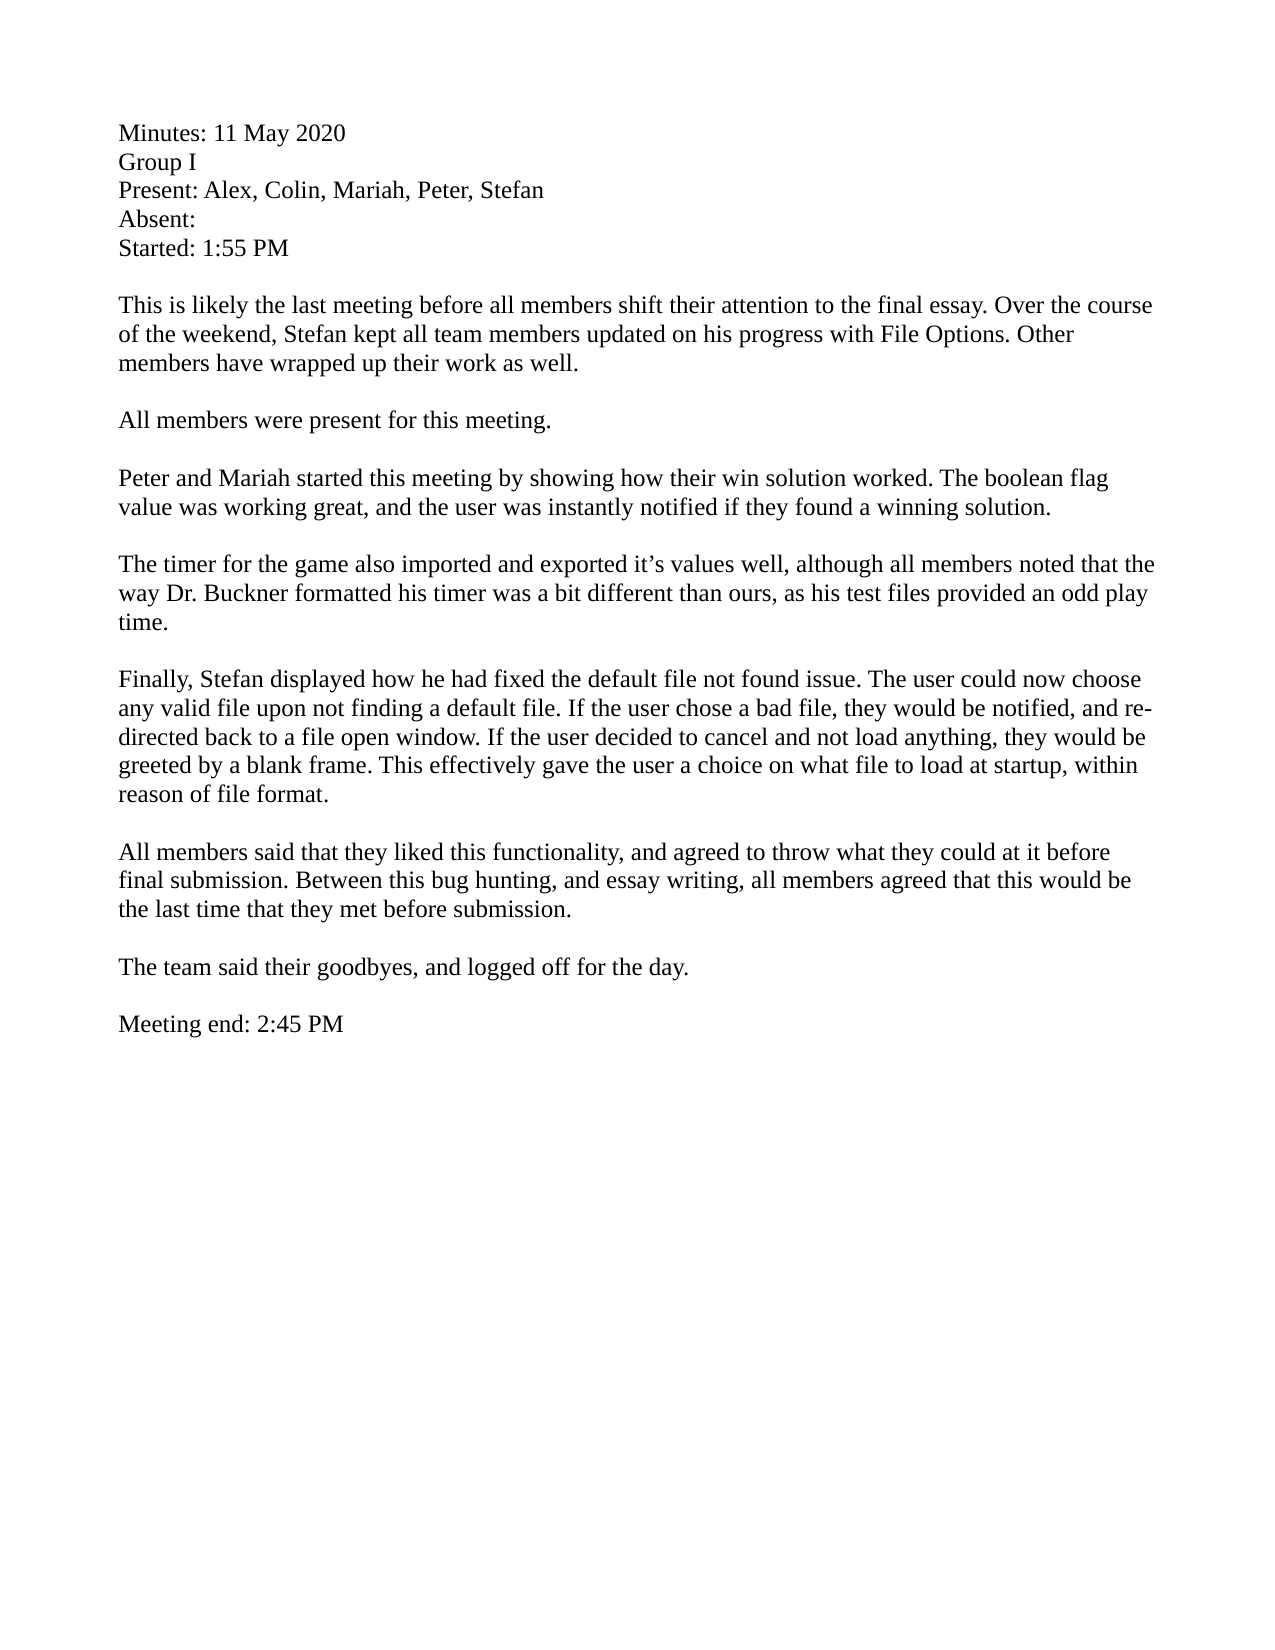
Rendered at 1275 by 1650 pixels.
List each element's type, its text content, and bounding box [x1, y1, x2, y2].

text All members were present for this meeting. [118, 406, 1157, 434]
text The team said their goodbyes, and logged off for the day. [118, 952, 1157, 981]
text This is likely the last meeting before all members shift their attention to the final essay. Over the course of the weekend, Stefan kept all team members updated on his progress with File Options. Other members have wrapped up their work as well. [118, 291, 1157, 377]
text All members said that they liked this functionality, and agreed to throw what they could at it before final submission. Between this bug hunting, and essay writing, all members agreed that this would be the last time that they met before submission. [118, 837, 1157, 923]
text The timer for the game also imported and exported it’s values well, although all members noted that the way Dr. Buckner formatted his timer was a bit different than ours, as his test files provided an odd play time. [118, 549, 1157, 636]
text Absent: [118, 204, 1157, 233]
text Peter and Mariah started this meeting by showing how their win solution worked. The boolean flag value was working great, and the user was instantly notified if they found a winning solution. [118, 463, 1157, 521]
text Started: 1:55 PM [118, 233, 1157, 262]
text Minutes: 11 May 2020 [118, 118, 1157, 147]
text Finally, Stefan displayed how he had fixed the default file not found issue. The user could now choose any valid file upon not finding a default file. If the user chose a bad file, they would be notified, and re-directed back to a file open window. If the user decided to cancel and not load anything, they would be greeted by a blank frame. This effectively gave the user a choice on what file to load at startup, within reason of file format. [118, 664, 1157, 808]
text Group I [118, 147, 1157, 176]
text Present: Alex, Colin, Mariah, Peter, Stefan [118, 176, 1157, 204]
text Meeting end: 2:45 PM [118, 1009, 1157, 1038]
